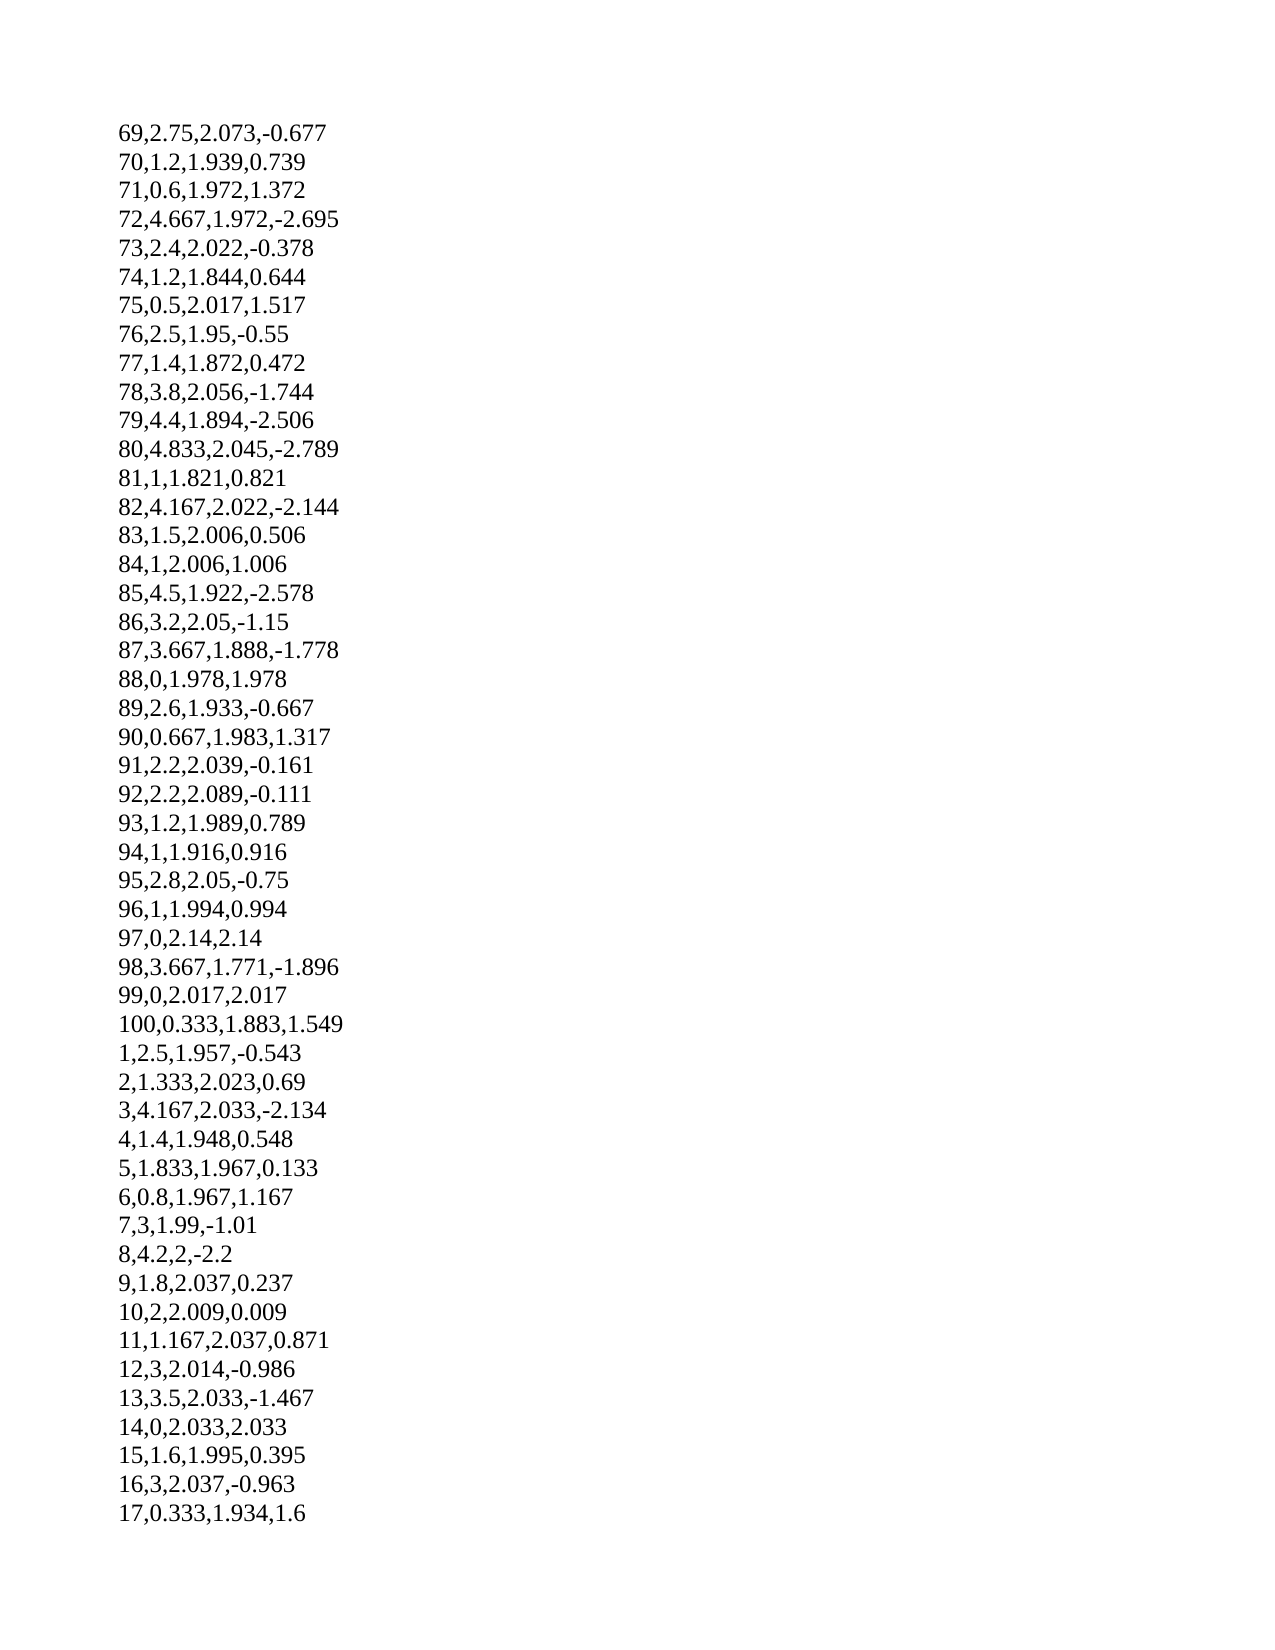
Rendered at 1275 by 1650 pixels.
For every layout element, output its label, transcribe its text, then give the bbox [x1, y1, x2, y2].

text 75,0.5,2.017,1.517 [118, 291, 1157, 319]
text 8,4.2,2,-2.2 [118, 1239, 1157, 1268]
text 13,3.5,2.033,-1.467 [118, 1383, 1157, 1412]
text 90,0.667,1.983,1.317 [118, 722, 1157, 751]
text 73,2.4,2.022,-0.378 [118, 233, 1157, 262]
text 71,0.6,1.972,1.372 [118, 176, 1157, 204]
text 70,1.2,1.939,0.739 [118, 147, 1157, 176]
text 69,2.75,2.073,-0.677 [118, 118, 1157, 147]
text 80,4.833,2.045,-2.789 [118, 434, 1157, 463]
text 85,4.5,1.922,-2.578 [118, 578, 1157, 607]
text 74,1.2,1.844,0.644 [118, 262, 1157, 291]
text 86,3.2,2.05,-1.15 [118, 607, 1157, 636]
text 10,2,2.009,0.009 [118, 1297, 1157, 1326]
text 77,1.4,1.872,0.472 [118, 348, 1157, 377]
text 100,0.333,1.883,1.549 [118, 1009, 1157, 1038]
text 3,4.167,2.033,-2.134 [118, 1096, 1157, 1124]
text 83,1.5,2.006,0.506 [118, 521, 1157, 549]
text 96,1,1.994,0.994 [118, 894, 1157, 923]
text 11,1.167,2.037,0.871 [118, 1326, 1157, 1354]
text 98,3.667,1.771,-1.896 [118, 952, 1157, 981]
text 79,4.4,1.894,-2.506 [118, 406, 1157, 434]
text 1,2.5,1.957,-0.543 [118, 1038, 1157, 1067]
text 9,1.8,2.037,0.237 [118, 1268, 1157, 1297]
text 12,3,2.014,-0.986 [118, 1354, 1157, 1383]
text 97,0,2.14,2.14 [118, 923, 1157, 952]
text 7,3,1.99,-1.01 [118, 1211, 1157, 1239]
text 4,1.4,1.948,0.548 [118, 1124, 1157, 1153]
text 76,2.5,1.95,-0.55 [118, 319, 1157, 348]
text 81,1,1.821,0.821 [118, 463, 1157, 492]
text 91,2.2,2.039,-0.161 [118, 751, 1157, 779]
text 17,0.333,1.934,1.6 [118, 1498, 1157, 1527]
text 92,2.2,2.089,-0.111 [118, 779, 1157, 808]
text 94,1,1.916,0.916 [118, 837, 1157, 866]
text 87,3.667,1.888,-1.778 [118, 636, 1157, 664]
text 14,0,2.033,2.033 [118, 1412, 1157, 1441]
text 5,1.833,1.967,0.133 [118, 1153, 1157, 1182]
text 84,1,2.006,1.006 [118, 549, 1157, 578]
text 82,4.167,2.022,-2.144 [118, 492, 1157, 521]
text 72,4.667,1.972,-2.695 [118, 204, 1157, 233]
text 99,0,2.017,2.017 [118, 981, 1157, 1009]
text 95,2.8,2.05,-0.75 [118, 866, 1157, 894]
text 88,0,1.978,1.978 [118, 664, 1157, 693]
text 93,1.2,1.989,0.789 [118, 808, 1157, 837]
text 16,3,2.037,-0.963 [118, 1469, 1157, 1498]
text 15,1.6,1.995,0.395 [118, 1441, 1157, 1469]
text 6,0.8,1.967,1.167 [118, 1182, 1157, 1211]
text 78,3.8,2.056,-1.744 [118, 377, 1157, 406]
text 2,1.333,2.023,0.69 [118, 1067, 1157, 1096]
text 89,2.6,1.933,-0.667 [118, 693, 1157, 722]
